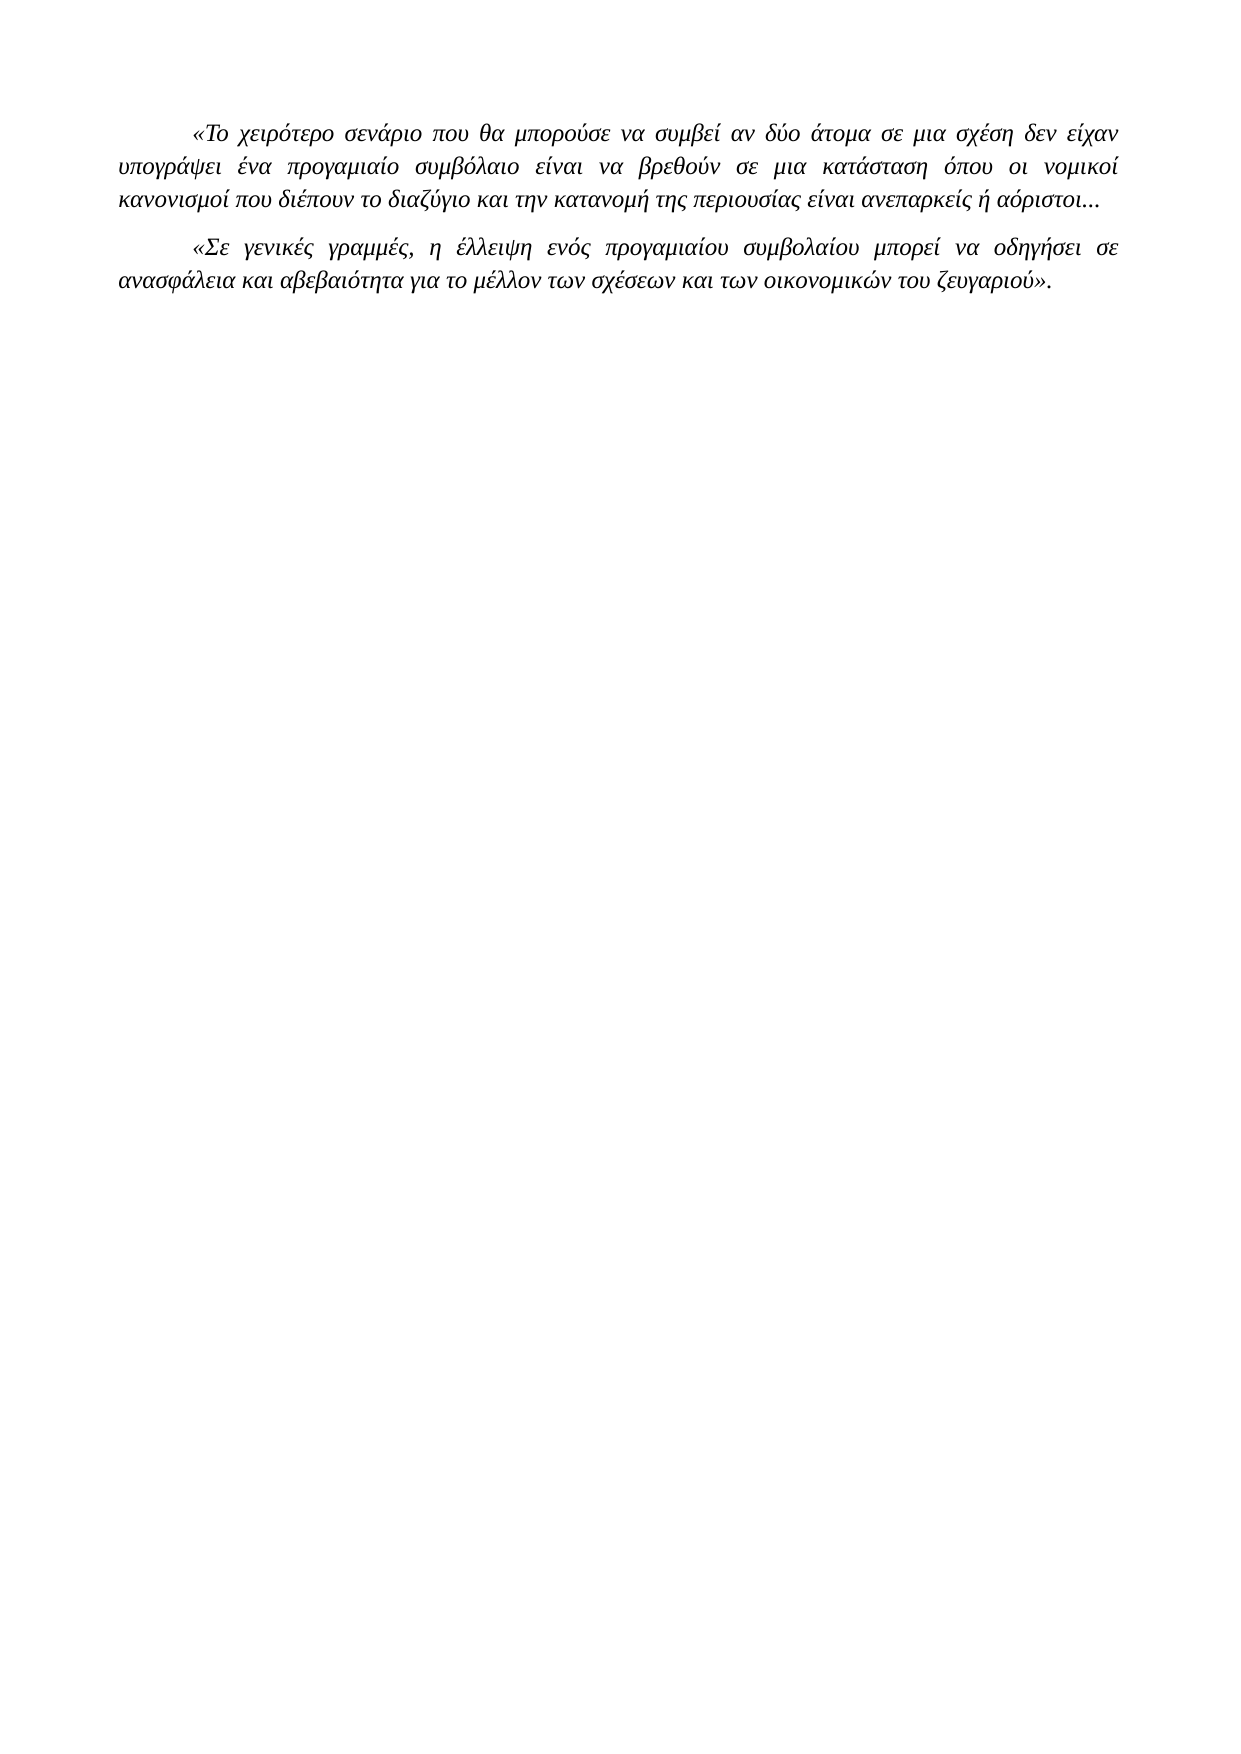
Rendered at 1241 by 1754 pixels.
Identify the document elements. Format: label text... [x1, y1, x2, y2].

text «Το χειρότερο σενάριο που θα μπορούσε να συμβεί αν δύο άτομα σε μια σχέση δεν είχαν υπογράψει ένα προγαμιαίο συμβόλαιο είναι να βρεθούν σε μια κατάσταση όπου οι νομικοί κανονισμοί που διέπουν το διαζύγιο και την κατανομή της περιουσίας είναι ανεπαρκείς ή αόριστοι... [118, 118, 1122, 213]
text «Σε γενικές γραμμές, η έλλειψη ενός προγαμιαίου συμβολαίου μπορεί να οδηγήσει σε ανασφάλεια και αβεβαιότητα για το μέλλον των σχέσεων και των οικονομικών του ζευγαριού». [118, 232, 1122, 293]
